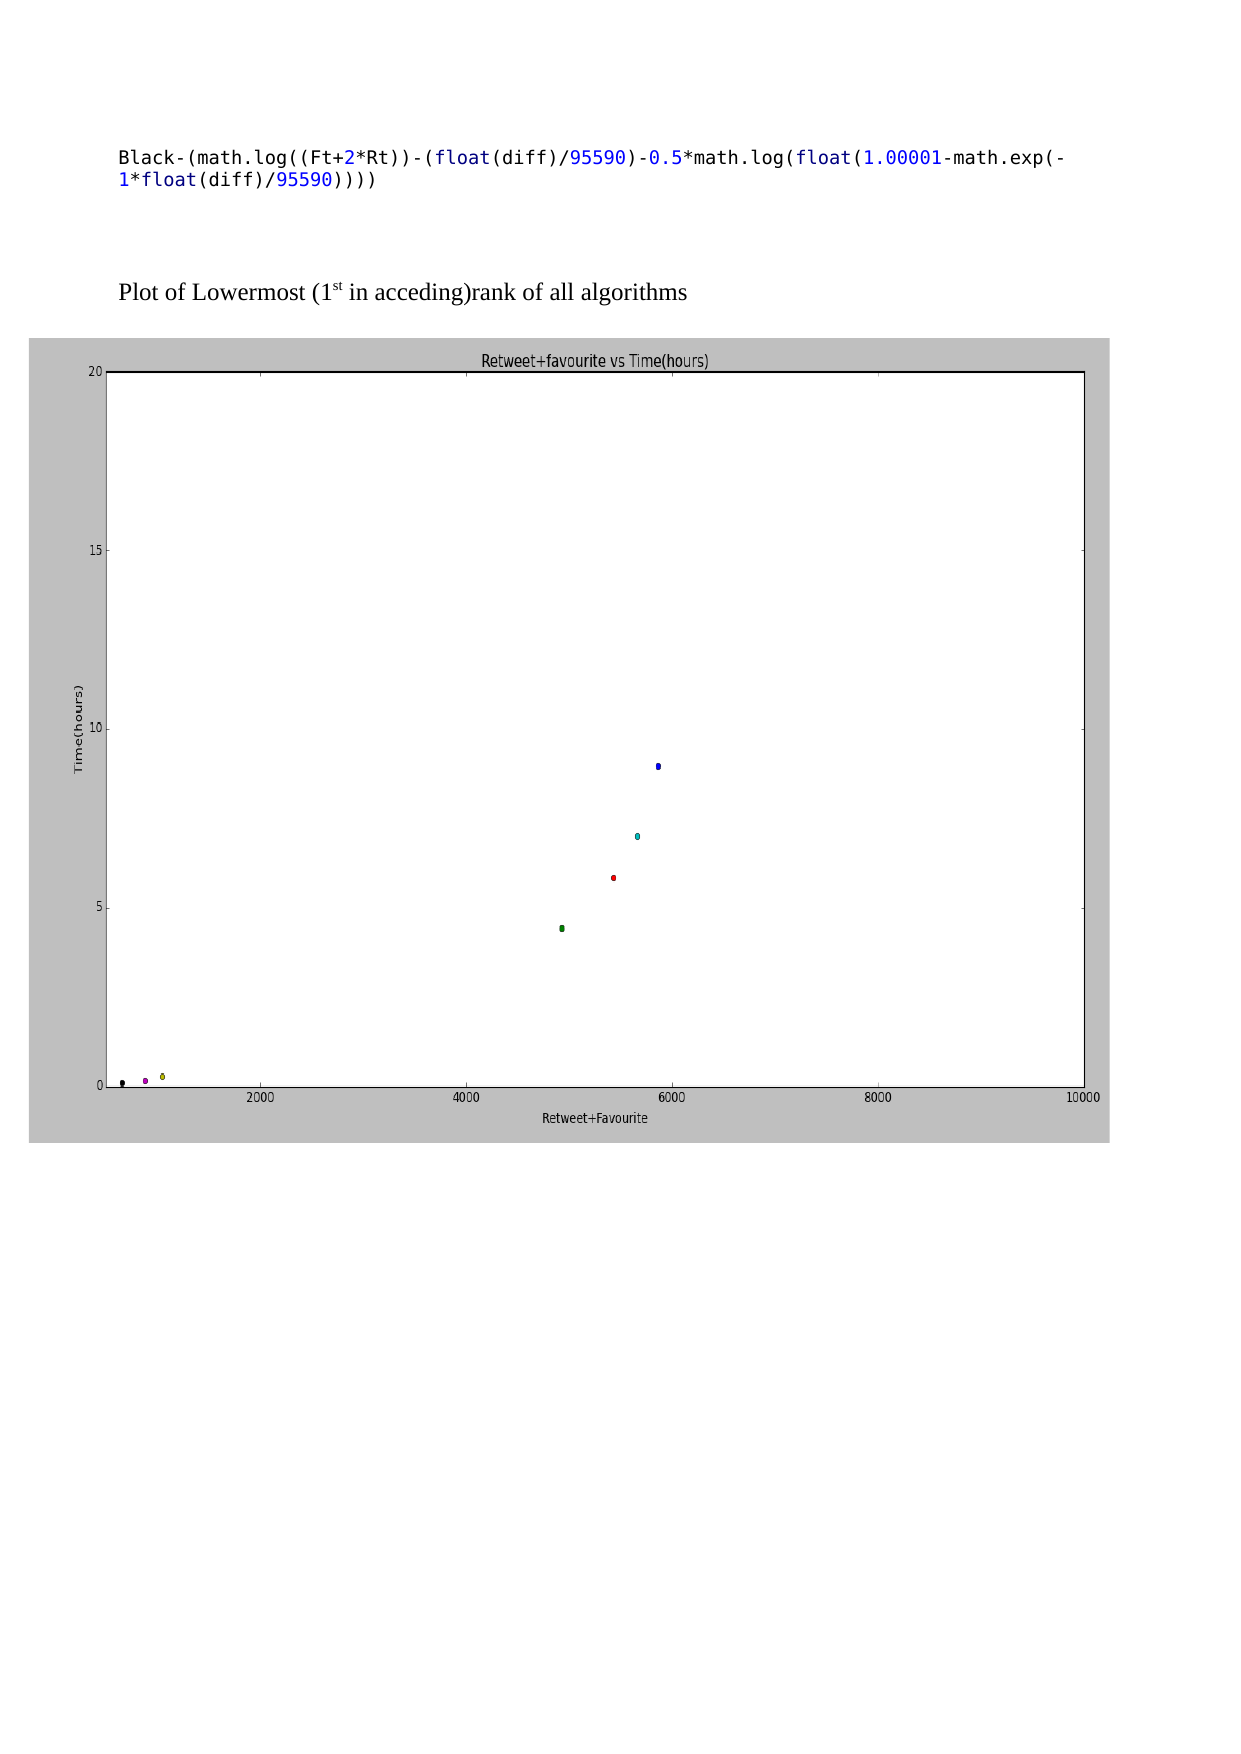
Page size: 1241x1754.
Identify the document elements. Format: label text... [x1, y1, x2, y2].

picture [28, 338, 1110, 1143]
text Black-(math.log((Ft+2*Rt))-(float(diff)/95590)-0.5*math.log(float(1.00001-math.exp(-1*float(diff)/95590)))) [118, 147, 1122, 191]
text Plot of Lowermost (1st in acceding)rank of all algorithms [118, 277, 1122, 306]
